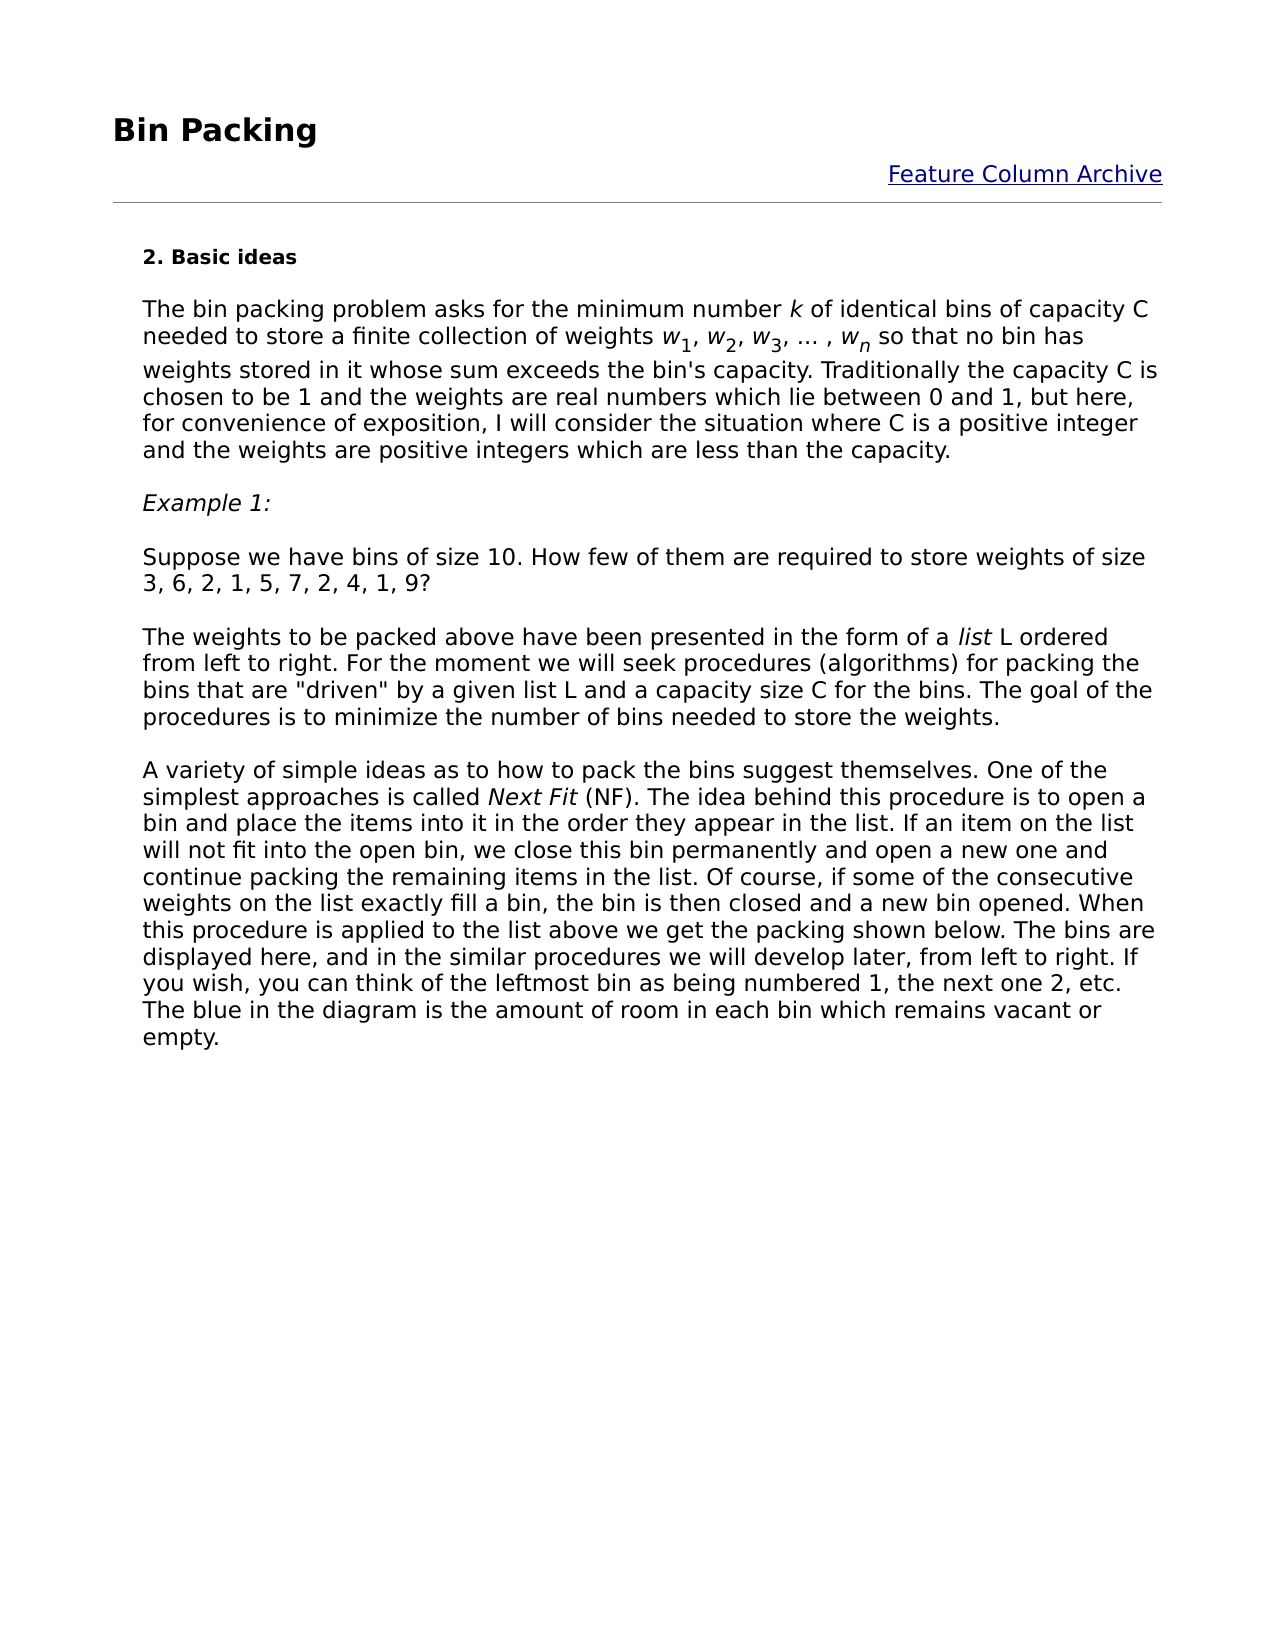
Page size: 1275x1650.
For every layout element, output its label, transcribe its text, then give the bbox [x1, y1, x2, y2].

text 2. Basic ideas The bin packing problem asks for the minimum number k of identical bins of capacity C needed to store a finite collection of weights w1, w2, w3, ... , wn so that no bin has weights stored in it whose sum exceeds the bin's capacity. Traditionally the capacity C is chosen to be 1 and the weights are real numbers which lie between 0 and 1, but here, for convenience of exposition, I will consider the situation where C is a positive integer and the weights are positive integers which are less than the capacity. Example 1: Suppose we have bins of size 10. How few of them are required to store weights of size 3, 6, 2, 1, 5, 7, 2, 4, 1, 9? The weights to be packed above have been presented in the form of a list L ordered from left to right. For the moment we will seek procedures (algorithms) for packing the bins that are "driven" by a given list L and a capacity size C for the bins. The goal of the procedures is to minimize the number of bins needed to store the weights. A variety of simple ideas as to how to pack the bins suggest themselves. One of the simplest approaches is called Next Fit (NF). The idea behind this procedure is to open a bin and place the items into it in the order they appear in the list. If an item on the list will not fit into the open bin, we close this bin permanently and open a new one and continue packing the remaining items in the list. Of course, if some of the consecutive weights on the list exactly fill a bin, the bin is then closed and a new bin opened. When this procedure is applied to the list above we get the packing shown below. The bins are displayed here, and in the similar procedures we will develop later, from left to right. If you wish, you can think of the leftmost bin as being numbered 1, the next one 2, etc. The blue in the diagram is the amount of room in each bin which remains vacant or empty. [142, 232, 1162, 1051]
subtitle Bin Packing [112, 112, 1162, 149]
text Feature Column Archive [142, 161, 1162, 187]
